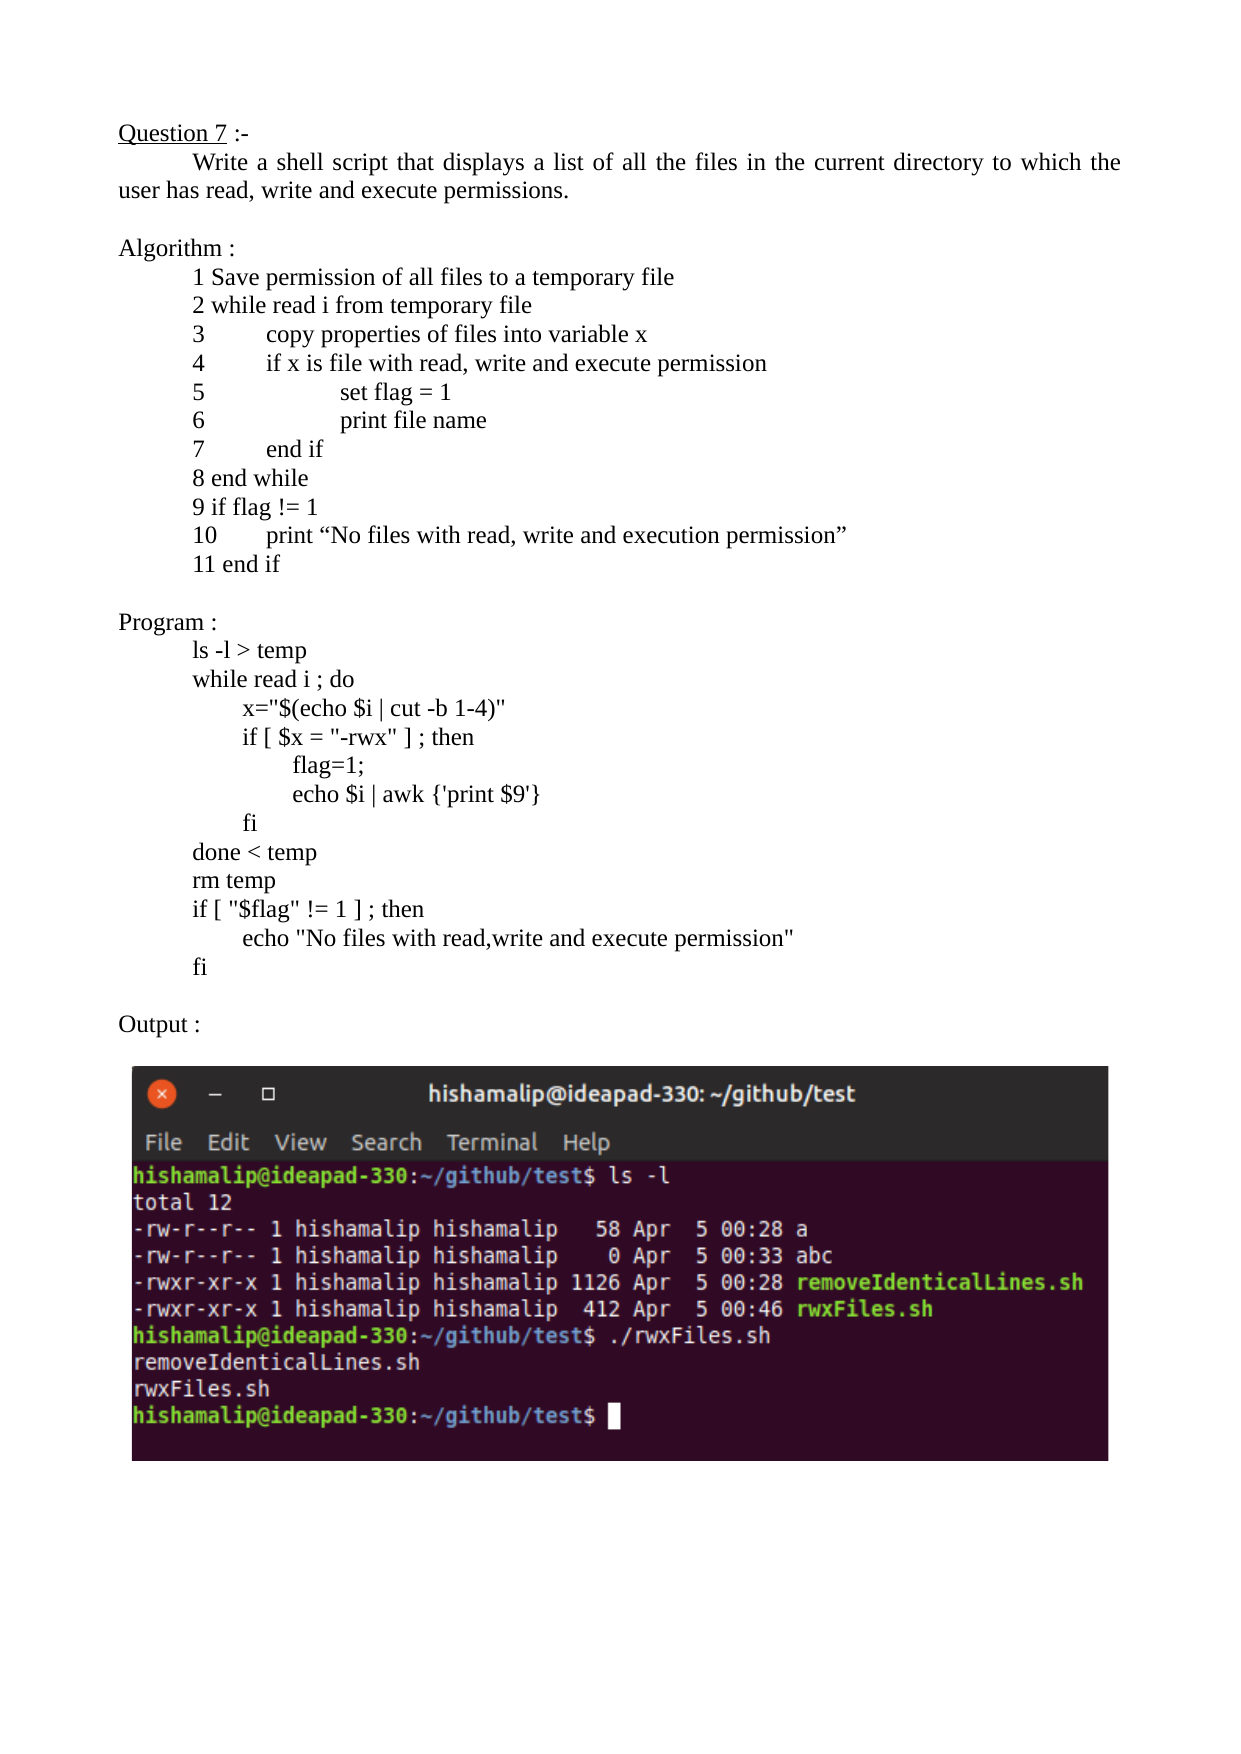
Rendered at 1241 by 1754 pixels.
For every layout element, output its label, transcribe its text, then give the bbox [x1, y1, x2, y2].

text 2 while read i from temporary file [118, 291, 1122, 319]
text Program : [118, 607, 1122, 636]
text while read i ; do [118, 664, 1122, 693]
text echo "No files with read,write and execute permission" [118, 923, 1122, 952]
text x="$(echo $i | cut -b 1-4)" [118, 693, 1122, 722]
text flag=1; [118, 751, 1122, 779]
picture [131, 1066, 1109, 1461]
text 10 print “No files with read, write and execution permission” [118, 521, 1122, 549]
text 1 Save permission of all files to a temporary file [118, 262, 1122, 291]
text Question 7 :- [118, 118, 1122, 147]
text 4 if x is file with read, write and execute permission [118, 348, 1122, 377]
text if [ "$flag" != 1 ] ; then [118, 894, 1122, 923]
text 7 end if [118, 434, 1122, 463]
text fi [118, 808, 1122, 837]
text 5 set flag = 1 [118, 377, 1122, 406]
text Output : [118, 1009, 1122, 1038]
text Write a shell script that displays a list of all the files in the current directory to which the user has read, write and execute permissions. [118, 147, 1122, 204]
text ls -l > temp [118, 636, 1122, 664]
text if [ $x = "-rwx" ] ; then [118, 722, 1122, 751]
text 11 end if [118, 549, 1122, 578]
text Algorithm : [118, 233, 1122, 262]
text 9 if flag != 1 [118, 492, 1122, 521]
text 8 end while [118, 463, 1122, 492]
text fi [118, 952, 1122, 981]
text 3 copy properties of files into variable x [118, 319, 1122, 348]
text done < temp [118, 837, 1122, 866]
text echo $i | awk {'print $9'} [118, 779, 1122, 808]
text rm temp [118, 866, 1122, 894]
text 6 print file name [118, 406, 1122, 434]
